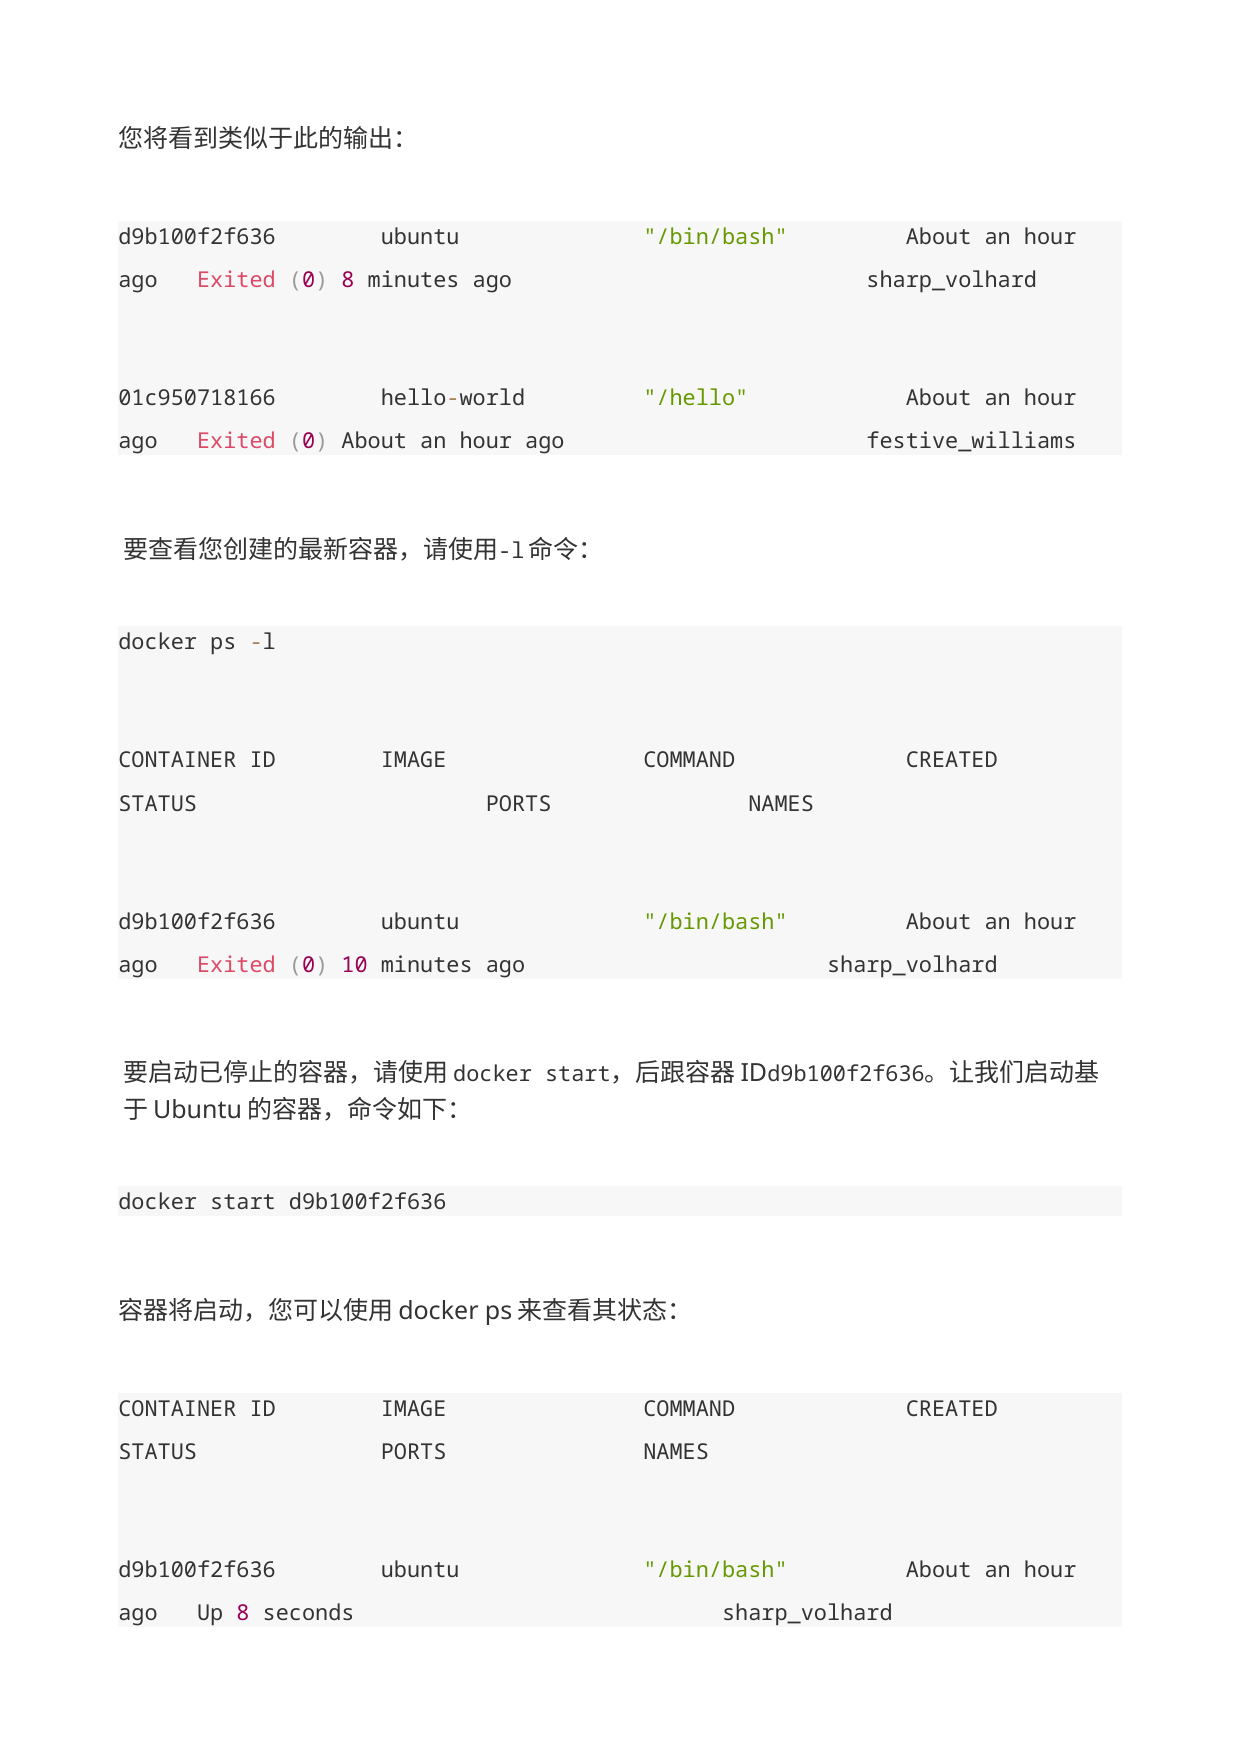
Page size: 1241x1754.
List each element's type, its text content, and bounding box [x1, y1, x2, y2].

text docker start d9b100f2f636 [118, 1186, 1122, 1216]
text CONTAINER ID IMAGE COMMAND CREATED STATUS PORTS NAMES [118, 744, 1122, 817]
text CONTAINER ID IMAGE COMMAND CREATED STATUS PORTS NAMES [118, 1393, 1122, 1466]
text 您将看到类似于此的输出： [118, 118, 1122, 154]
text 要启动已停止的容器，请使用docker start，后跟容器IDd9b100f2f636。让我们启动基于Ubuntu的容器，命令如下： [123, 1053, 1117, 1125]
text 要查看您创建的最新容器，请使用-l命令： [123, 529, 1117, 565]
text docker ps -l [118, 626, 1122, 656]
text d9b100f2f636 ubuntu "/bin/bash" About an hour ago Exited (0) 10 minutes ago sharp_volhard [118, 906, 1122, 979]
text 容器将启动，您可以使用docker ps来查看其状态： [118, 1290, 1122, 1327]
text d9b100f2f636 ubuntu "/bin/bash" About an hour ago Exited (0) 8 minutes ago sharp_volhard [118, 221, 1122, 294]
text d9b100f2f636 ubuntu "/bin/bash" About an hour ago Up 8 seconds sharp_volhard [118, 1554, 1122, 1627]
text 01c950718166 hello-world "/hello" About an hour ago Exited (0) About an hour ago festive_williams [118, 382, 1122, 455]
